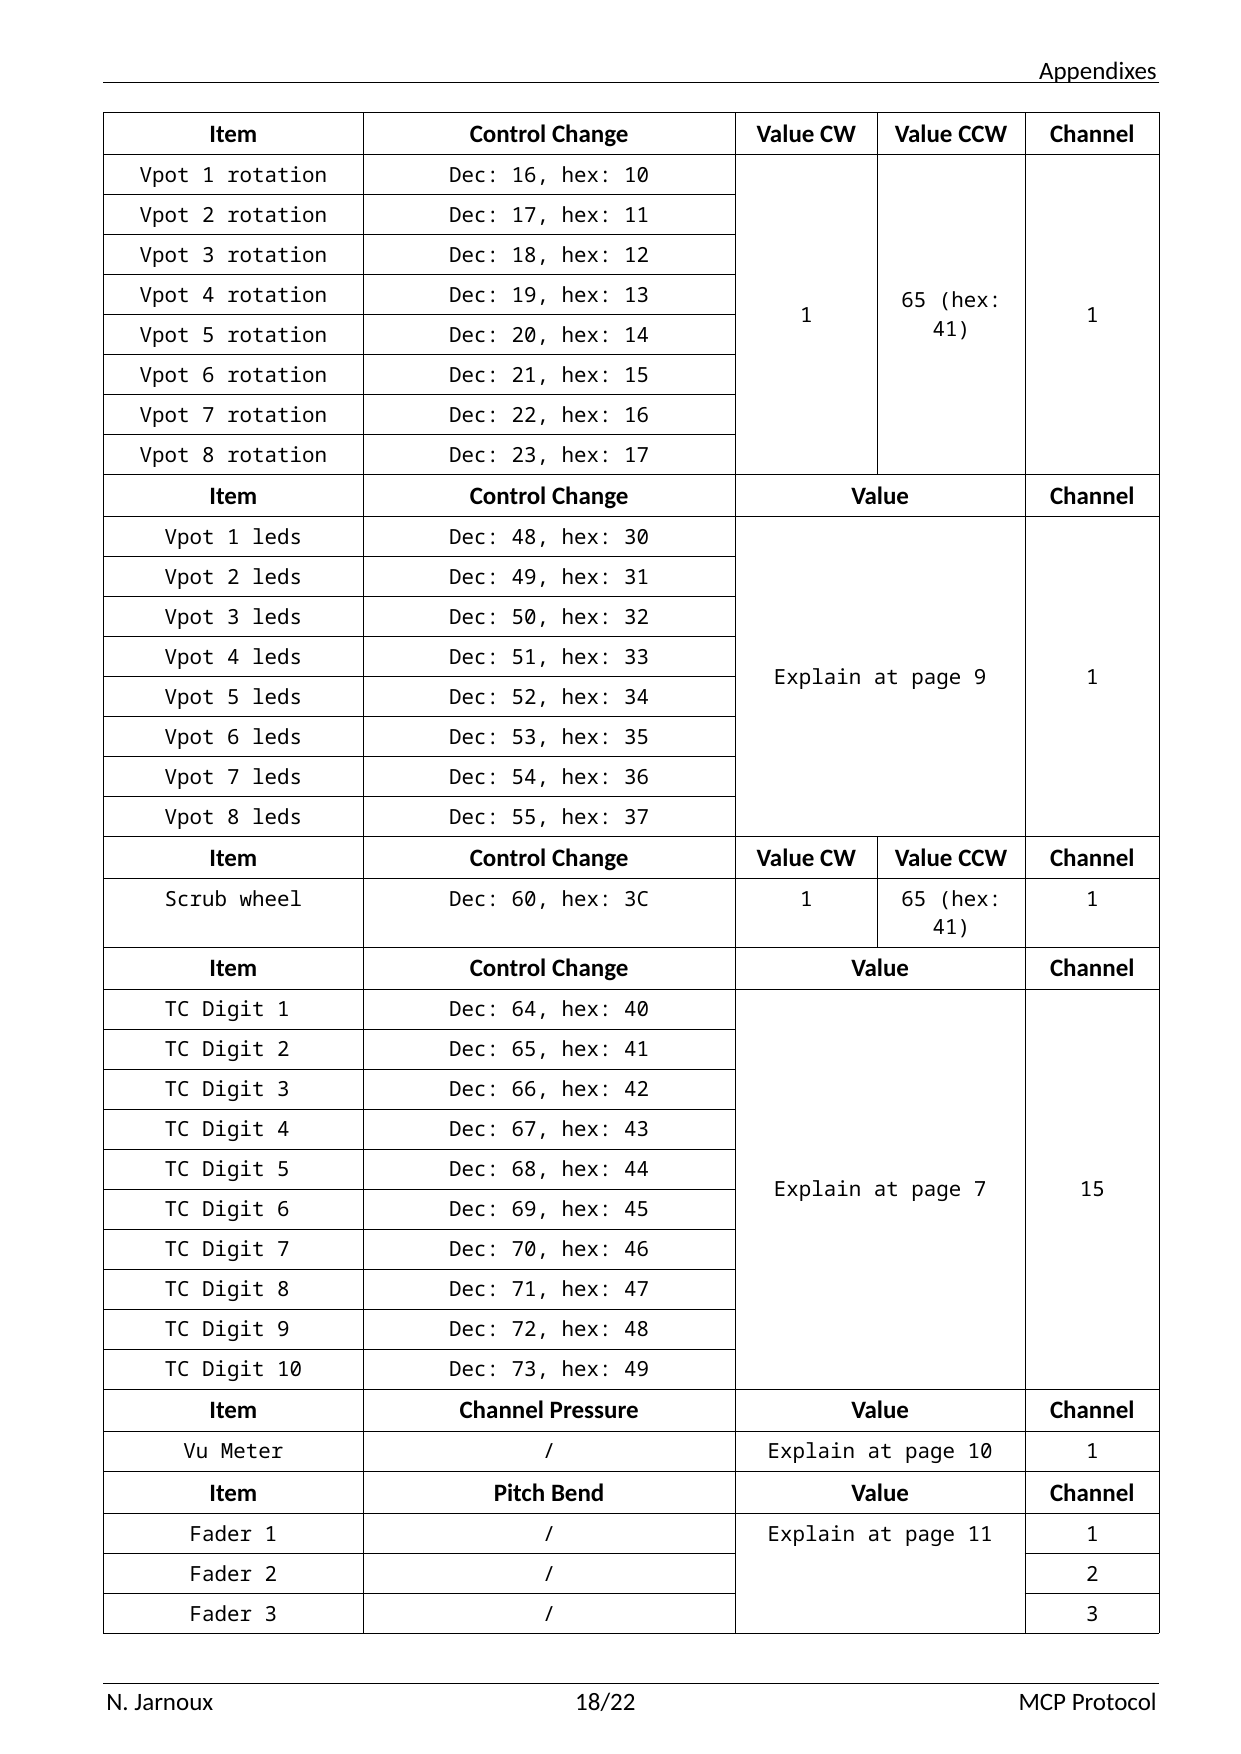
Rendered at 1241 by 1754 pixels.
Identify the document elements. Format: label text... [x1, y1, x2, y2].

table_cell Pitch Bend [364, 1472, 735, 1513]
table_cell Dec: 20, hex: 14 [364, 315, 735, 354]
table_cell 1 [1026, 1514, 1159, 1553]
table_cell Dec: 68, hex: 44 [364, 1150, 735, 1189]
table_cell Value [736, 1390, 1025, 1431]
table_cell Explain at page 7 [736, 990, 1025, 1389]
table_cell 2 [1026, 1554, 1159, 1593]
table_cell 3 [1026, 1594, 1159, 1633]
table_cell Vu Meter [104, 1432, 363, 1471]
table_cell Channel [1026, 1472, 1159, 1513]
table_cell Vpot 3 leds [104, 597, 363, 636]
table_cell Dec: 21, hex: 15 [364, 355, 735, 394]
table_cell Vpot 3 rotation [104, 235, 363, 274]
table_cell TC Digit 6 [104, 1190, 363, 1229]
table_cell Dec: 67, hex: 43 [364, 1110, 735, 1149]
table_cell 65 (hex: 41) [878, 155, 1025, 474]
table_cell Item [104, 1390, 363, 1431]
table_cell Dec: 60, hex: 3C [364, 879, 735, 947]
table_cell TC Digit 7 [104, 1230, 363, 1269]
table_cell Explain at page 11 [736, 1514, 1025, 1633]
table_cell Dec: 53, hex: 35 [364, 717, 735, 756]
table_cell Dec: 23, hex: 17 [364, 435, 735, 474]
table_cell TC Digit 8 [104, 1270, 363, 1309]
table_cell TC Digit 1 [104, 990, 363, 1029]
table_cell Control Change [364, 948, 735, 989]
table_cell 1 [1026, 1432, 1159, 1471]
table_cell Fader 2 [104, 1554, 363, 1593]
table_cell Dec: 22, hex: 16 [364, 395, 735, 434]
table_cell TC Digit 5 [104, 1150, 363, 1189]
table_cell Value CW [736, 837, 877, 878]
table_cell TC Digit 4 [104, 1110, 363, 1149]
table_header Control Change [364, 113, 735, 154]
table_cell Vpot 7 rotation [104, 395, 363, 434]
table_cell / [364, 1432, 735, 1471]
table_cell Dec: 55, hex: 37 [364, 797, 735, 836]
table_cell Channel [1026, 475, 1159, 516]
table_cell 1 [736, 155, 877, 474]
table_cell Fader 3 [104, 1594, 363, 1633]
table_cell Vpot 6 leds [104, 717, 363, 756]
table_cell Dec: 66, hex: 42 [364, 1070, 735, 1109]
table_cell TC Digit 3 [104, 1070, 363, 1109]
table_cell Dec: 18, hex: 12 [364, 235, 735, 274]
table_cell Value [736, 948, 1025, 989]
table_cell Item [104, 475, 363, 516]
table_cell Channel [1026, 948, 1159, 989]
table_cell Value CCW [878, 837, 1025, 878]
table_cell TC Digit 9 [104, 1310, 363, 1349]
table_cell Dec: 71, hex: 47 [364, 1270, 735, 1309]
table_header Channel [1026, 113, 1159, 154]
table_cell Vpot 4 rotation [104, 275, 363, 314]
table_cell 65 (hex: 41) [878, 879, 1025, 947]
table_cell Explain at page 10 [736, 1432, 1025, 1471]
table_header Value CW [736, 113, 877, 154]
table_cell Vpot 5 leds [104, 677, 363, 716]
table_cell Dec: 65, hex: 41 [364, 1030, 735, 1069]
table_cell Dec: 72, hex: 48 [364, 1310, 735, 1349]
table_cell Dec: 49, hex: 31 [364, 557, 735, 596]
table_cell 1 [736, 879, 877, 947]
table_cell Dec: 48, hex: 30 [364, 517, 735, 556]
table_cell Vpot 1 rotation [104, 155, 363, 194]
table_cell Control Change [364, 837, 735, 878]
table_cell Vpot 1 leds [104, 517, 363, 556]
table_cell Vpot 6 rotation [104, 355, 363, 394]
table_cell Explain at page 9 [736, 517, 1025, 836]
table_cell Item [104, 837, 363, 878]
table_cell Vpot 4 leds [104, 637, 363, 676]
table_cell Channel [1026, 1390, 1159, 1431]
table_cell / [364, 1554, 735, 1593]
table_cell 1 [1026, 517, 1159, 836]
table_cell Dec: 51, hex: 33 [364, 637, 735, 676]
table_cell Value [736, 1472, 1025, 1513]
table_cell Vpot 2 rotation [104, 195, 363, 234]
table_cell Scrub wheel [104, 879, 363, 947]
table_cell 15 [1026, 990, 1159, 1389]
table_cell Vpot 2 leds [104, 557, 363, 596]
table_cell Item [104, 1472, 363, 1513]
table_cell Item [104, 948, 363, 989]
table_cell Value [736, 475, 1025, 516]
table_cell TC Digit 10 [104, 1350, 363, 1389]
table_cell Dec: 50, hex: 32 [364, 597, 735, 636]
table_cell Channel Pressure [364, 1390, 735, 1431]
table_cell Dec: 70, hex: 46 [364, 1230, 735, 1269]
table_cell Dec: 16, hex: 10 [364, 155, 735, 194]
table_cell / [364, 1514, 735, 1553]
table_cell Control Change [364, 475, 735, 516]
table_cell 1 [1026, 155, 1159, 474]
table_cell TC Digit 2 [104, 1030, 363, 1069]
table_cell Vpot 8 rotation [104, 435, 363, 474]
table_cell 1 [1026, 879, 1159, 947]
table_cell Dec: 19, hex: 13 [364, 275, 735, 314]
table_cell Vpot 7 leds [104, 757, 363, 796]
table_cell Dec: 17, hex: 11 [364, 195, 735, 234]
table_cell / [364, 1594, 735, 1633]
table_cell Fader 1 [104, 1514, 363, 1553]
table_cell Channel [1026, 837, 1159, 878]
table_cell Dec: 73, hex: 49 [364, 1350, 735, 1389]
table_cell Vpot 8 leds [104, 797, 363, 836]
table_cell Dec: 52, hex: 34 [364, 677, 735, 716]
table_cell Vpot 5 rotation [104, 315, 363, 354]
table_cell Dec: 69, hex: 45 [364, 1190, 735, 1229]
table_cell Dec: 64, hex: 40 [364, 990, 735, 1029]
table_header Item [104, 113, 363, 154]
table_cell Dec: 54, hex: 36 [364, 757, 735, 796]
table_header Value CCW [878, 113, 1025, 154]
